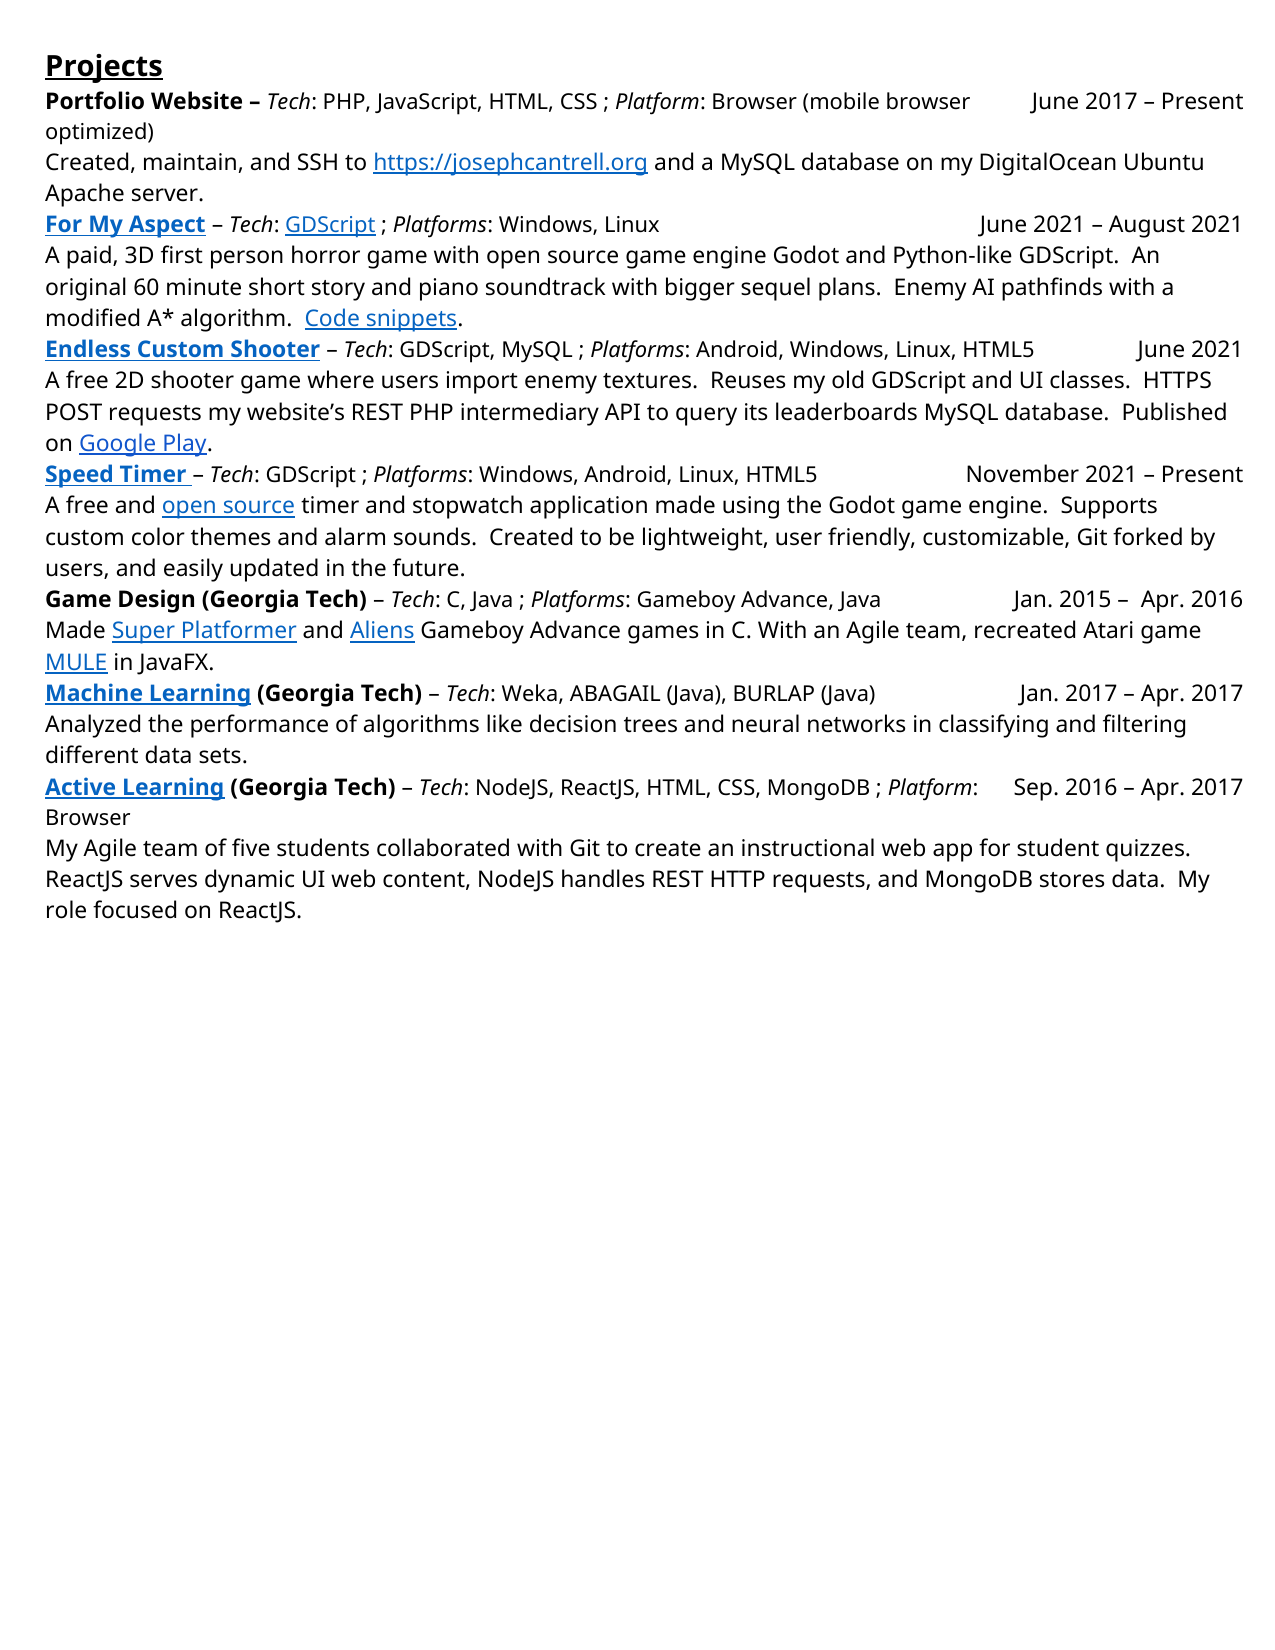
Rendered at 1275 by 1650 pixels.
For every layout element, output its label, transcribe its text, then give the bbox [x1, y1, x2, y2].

text Analyzed the performance of algorithms like decision trees and neural networks in classifying and filtering different data sets. [45, 708, 1230, 771]
text My Agile team of five students collaborated with Git to create an instructional web app for student quizzes. ReactJS serves dynamic UI web content, NodeJS handles REST HTTP requests, and MongoDB stores data. My role focused on ReactJS. [45, 832, 1230, 925]
table_header Game Design (Georgia Tech) – Tech: C, Java ; Platforms: Gameboy Advance, Java [45, 583, 956, 614]
table_header Portfolio Website – Tech: PHP, JavaScript, HTML, CSS ; Platform: Browser (mobile browser optimized) [45, 85, 1020, 146]
text A paid, 3D first person horror game with open source game engine Godot and Python-like GDScript. An original 60 minute short story and piano soundtrack with bigger sequel plans. Enemy AI pathfinds with a modified A* algorithm. Code snippets. [45, 239, 1230, 333]
table_header Active Learning (Georgia Tech) – Tech: NodeJS, ReactJS, HTML, CSS, MongoDB ; Platform: Browser [45, 771, 1011, 832]
table_header June 2017 – Present [1020, 85, 1243, 146]
table_header Endless Custom Shooter – Tech: GDScript, MySQL ; Platforms: Android, Windows, Linux, HTML5 [45, 333, 1071, 364]
table_header June 2021 – August 2021 [973, 208, 1243, 239]
text Projects [45, 45, 1230, 84]
text Created, maintain, and SSH to https://josephcantrell.org and a MySQL database on my DigitalOcean Ubuntu Apache server. [45, 146, 1230, 208]
text A free 2D shooter game where users import enemy textures. Reuses my old GDScript and UI classes. HTTPS POST requests my website’s REST PHP intermediary API to query its leaderboards MySQL database. Published on Google Play. [45, 364, 1230, 458]
table_header For My Aspect – Tech: GDScript ; Platforms: Windows, Linux [45, 208, 973, 239]
table_header November 2021 – Present [964, 458, 1243, 489]
table_header Jan. 2017 – Apr. 2017 [954, 677, 1243, 708]
table_header Machine Learning (Georgia Tech) – Tech: Weka, ABAGAIL (Java), BURLAP (Java) [45, 677, 954, 708]
table_header Speed Timer – Tech: GDScript ; Platforms: Windows, Android, Linux, HTML5 [45, 458, 964, 489]
table_header Jan. 2015 – Apr. 2016 [956, 583, 1243, 614]
text Made Super Platformer and Aliens Gameboy Advance games in C. With an Agile team, recreated Atari game MULE in JavaFX. [45, 614, 1230, 677]
table_header June 2021 [1071, 333, 1243, 364]
table_header Sep. 2016 – Apr. 2017 [1011, 771, 1243, 832]
text A free and open source timer and stopwatch application made using the Godot game engine. Supports custom color themes and alarm sounds. Created to be lightweight, user friendly, customizable, Git forked by users, and easily updated in the future. [45, 489, 1230, 583]
